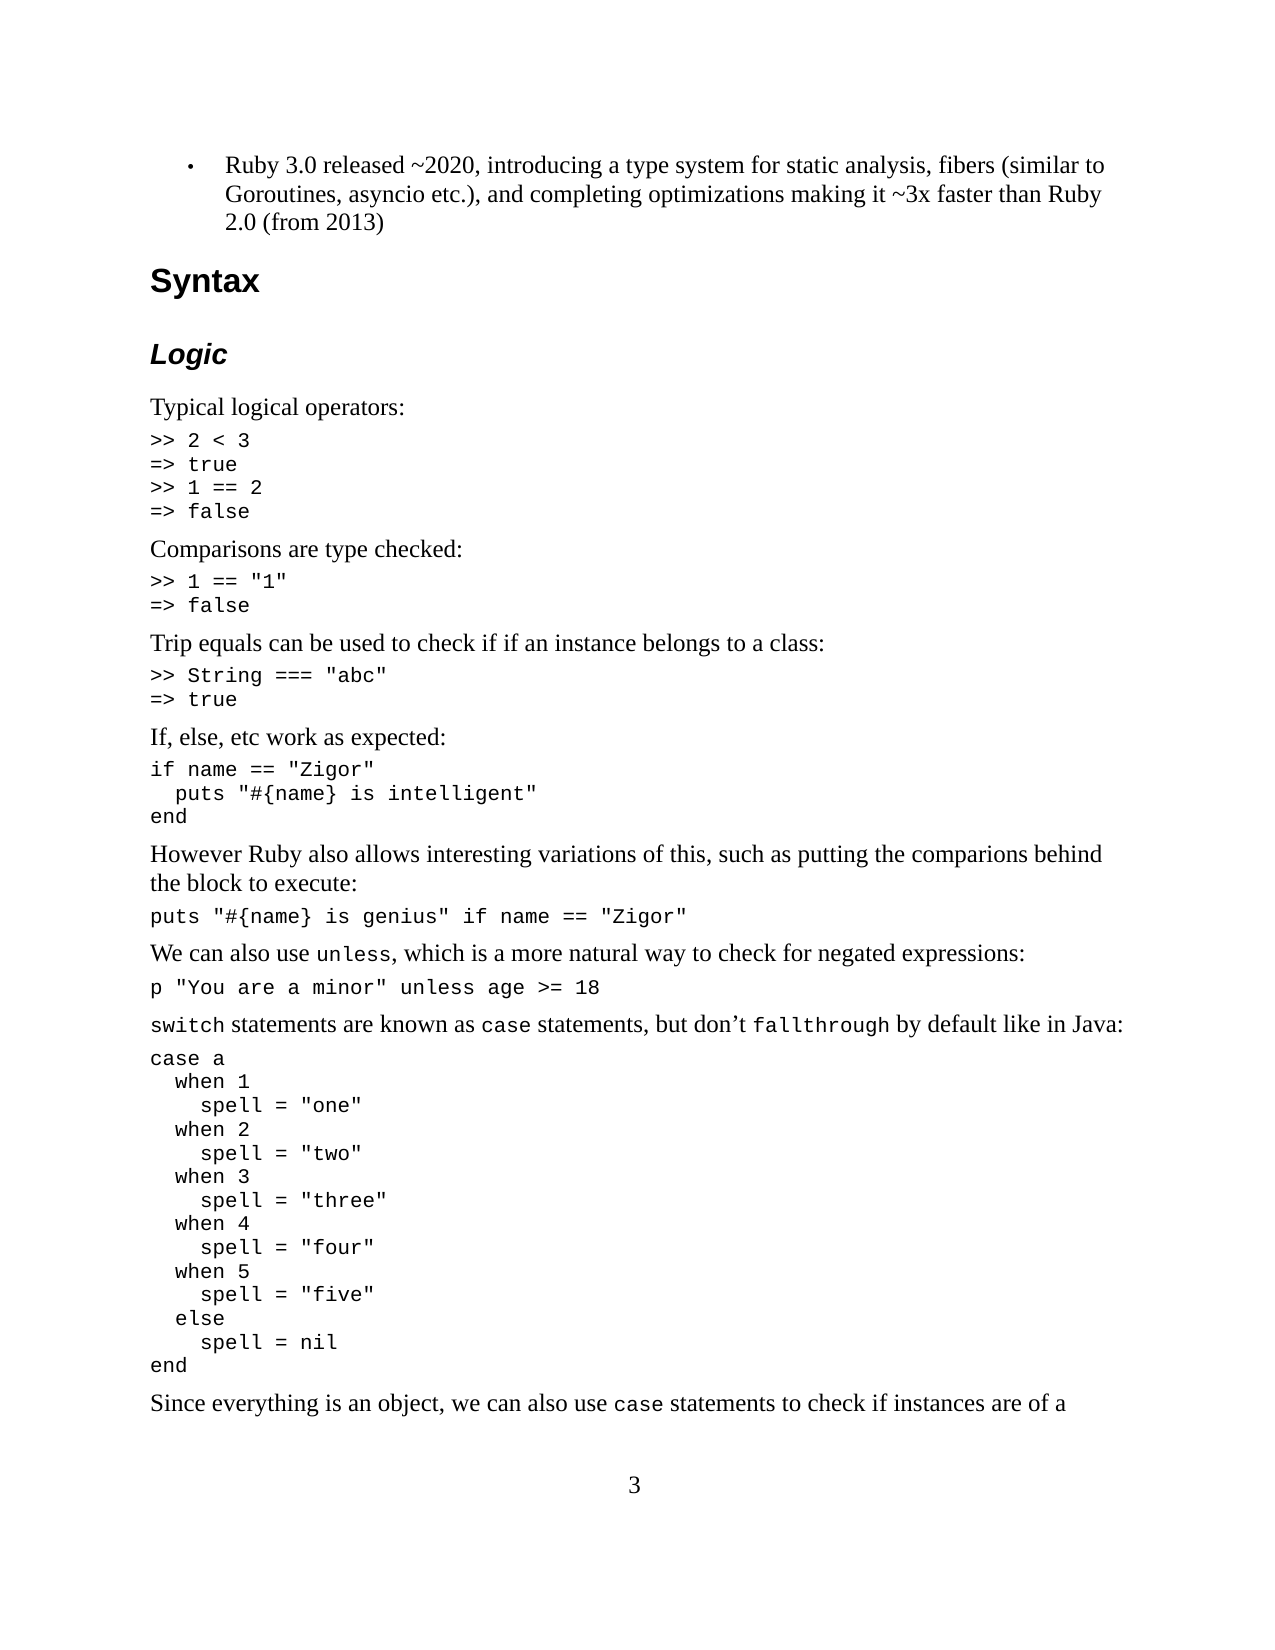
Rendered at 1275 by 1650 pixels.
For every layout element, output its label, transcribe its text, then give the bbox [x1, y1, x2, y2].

text spell = "three" [150, 1190, 1125, 1213]
text We can also use unless, which is a more natural way to check for negated expressions: [150, 938, 1125, 968]
text when 4 [150, 1213, 1125, 1237]
text If, else, etc work as expected: [150, 722, 1125, 750]
text => true [150, 454, 1125, 477]
text >> String === "abc" [150, 665, 1125, 689]
text switch statements are known as case statements, but don’t fallthrough by default like in Java: [150, 1009, 1125, 1039]
text spell = nil [150, 1332, 1125, 1355]
text => false [150, 501, 1125, 525]
text => true [150, 689, 1125, 713]
text => false [150, 595, 1125, 619]
text Trip equals can be used to check if if an instance belongs to a class: [150, 628, 1125, 656]
text else [150, 1308, 1125, 1332]
text spell = "one" [150, 1095, 1125, 1119]
subtitle Syntax [150, 261, 1125, 300]
text when 5 [150, 1261, 1125, 1284]
text p "You are a minor" unless age >= 18 [150, 977, 1125, 1000]
list Ruby 3.0 released ~2020, introducing a type system for static analysis, fibers (similar to Goroutines, asyncio etc.), and completing optimizations making it ~3x faster than Ruby 2.0 (from 2013) [187, 150, 1125, 236]
text puts "#{name} is intelligent" [150, 783, 1125, 807]
text spell = "four" [150, 1237, 1125, 1261]
text >> 1 == "1" [150, 571, 1125, 595]
text However Ruby also allows interesting variations of this, such as putting the comparions behind the block to execute: [150, 839, 1125, 897]
text >> 2 < 3 [150, 430, 1125, 454]
text spell = "five" [150, 1284, 1125, 1308]
text when 3 [150, 1166, 1125, 1190]
text Comparisons are type checked: [150, 534, 1125, 562]
text when 1 [150, 1072, 1125, 1095]
text if name == "Zigor" [150, 759, 1125, 783]
text >> 1 == 2 [150, 477, 1125, 501]
text case a [150, 1048, 1125, 1072]
text spell = "two" [150, 1142, 1125, 1166]
text end [150, 807, 1125, 830]
text end [150, 1355, 1125, 1379]
text Since everything is an object, we can also use case statements to check if instances are of a [150, 1388, 1125, 1417]
text Typical logical operators: [150, 392, 1125, 421]
text puts "#{name} is genius" if name == "Zigor" [150, 906, 1125, 929]
subtitle Logic [150, 337, 1125, 371]
text when 2 [150, 1119, 1125, 1142]
